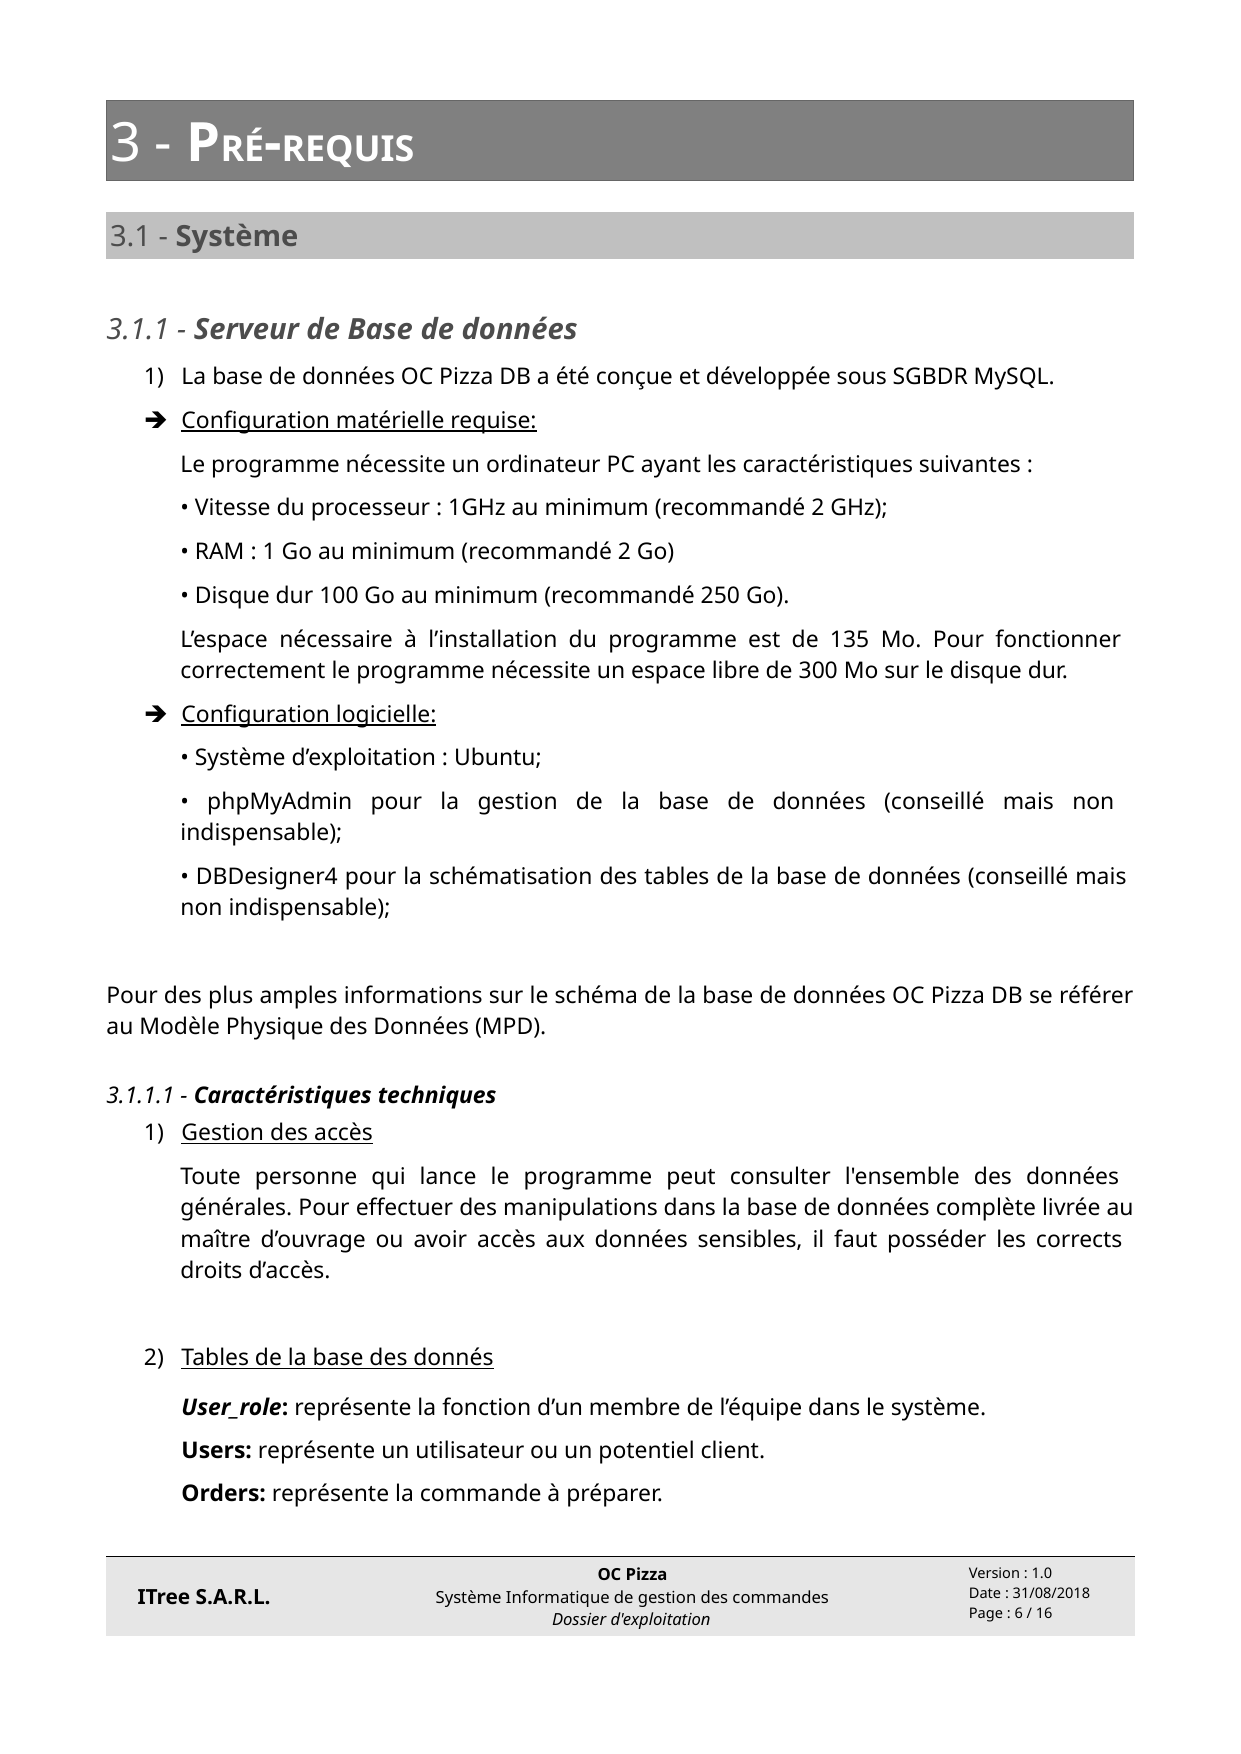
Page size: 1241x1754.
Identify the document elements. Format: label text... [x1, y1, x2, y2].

subtitle Système [107, 213, 1133, 258]
subtitle Pré-requis [107, 101, 1133, 180]
list User_role: représente la fonction d’un membre de l’équipe dans le système. [144, 1391, 1134, 1422]
list La base de données OC Pizza DB a été conçue et développée sous SGBDR MySQL. [144, 360, 1134, 391]
text • RAM : 1 Go au minimum (recommandé 2 Go) [106, 535, 1134, 566]
text L’espace nécessaire à l’installation du programme est de 135 Mo. Pour fonctionner correctement le programme nécessite un espace libre de 300 Mo sur le disque dur. [106, 622, 1134, 685]
list Configuration logicielle: [144, 697, 1134, 729]
subtitle Serveur de Base de données [106, 308, 1134, 348]
list Tables de la base des donnés [144, 1341, 1134, 1372]
text Pour des plus amples informations sur le schéma de la base de données OC Pizza DB se référer au Modèle Physique des Données (MPD). [106, 979, 1134, 1041]
text • phpMyAdmin pour la gestion de la base de données (conseillé mais non indispensable); [106, 785, 1134, 847]
list Users: représente un utilisateur ou un potentiel client. [144, 1434, 1134, 1465]
list Configuration matérielle requise: [144, 404, 1134, 435]
text • Vitesse du processeur : 1GHz au minimum (recommandé 2 GHz); [106, 491, 1134, 522]
text Toute personne qui lance le programme peut consulter l'ensemble des données générales. Pour effectuer des manipulations dans la base de données complète livrée au maître d’ouvrage ou avoir accès aux données sensibles, il faut posséder les corrects droits d’accès. [106, 1160, 1134, 1285]
list Gestion des accès [144, 1116, 1134, 1147]
text • Disque dur 100 Go au minimum (recommandé 250 Go). [106, 579, 1134, 610]
text Le programme nécessite un ordinateur PC ayant les caractéristiques suivantes : [106, 447, 1134, 479]
subtitle Caractéristiques techniques [106, 1079, 1134, 1110]
list Orders: représente la commande à préparer. [144, 1477, 1134, 1508]
text • Système d’exploitation : Ubuntu; [106, 741, 1134, 772]
text • DBDesigner4 pour la schématisation des tables de la base de données (conseillé mais non indispensable); [106, 860, 1134, 922]
